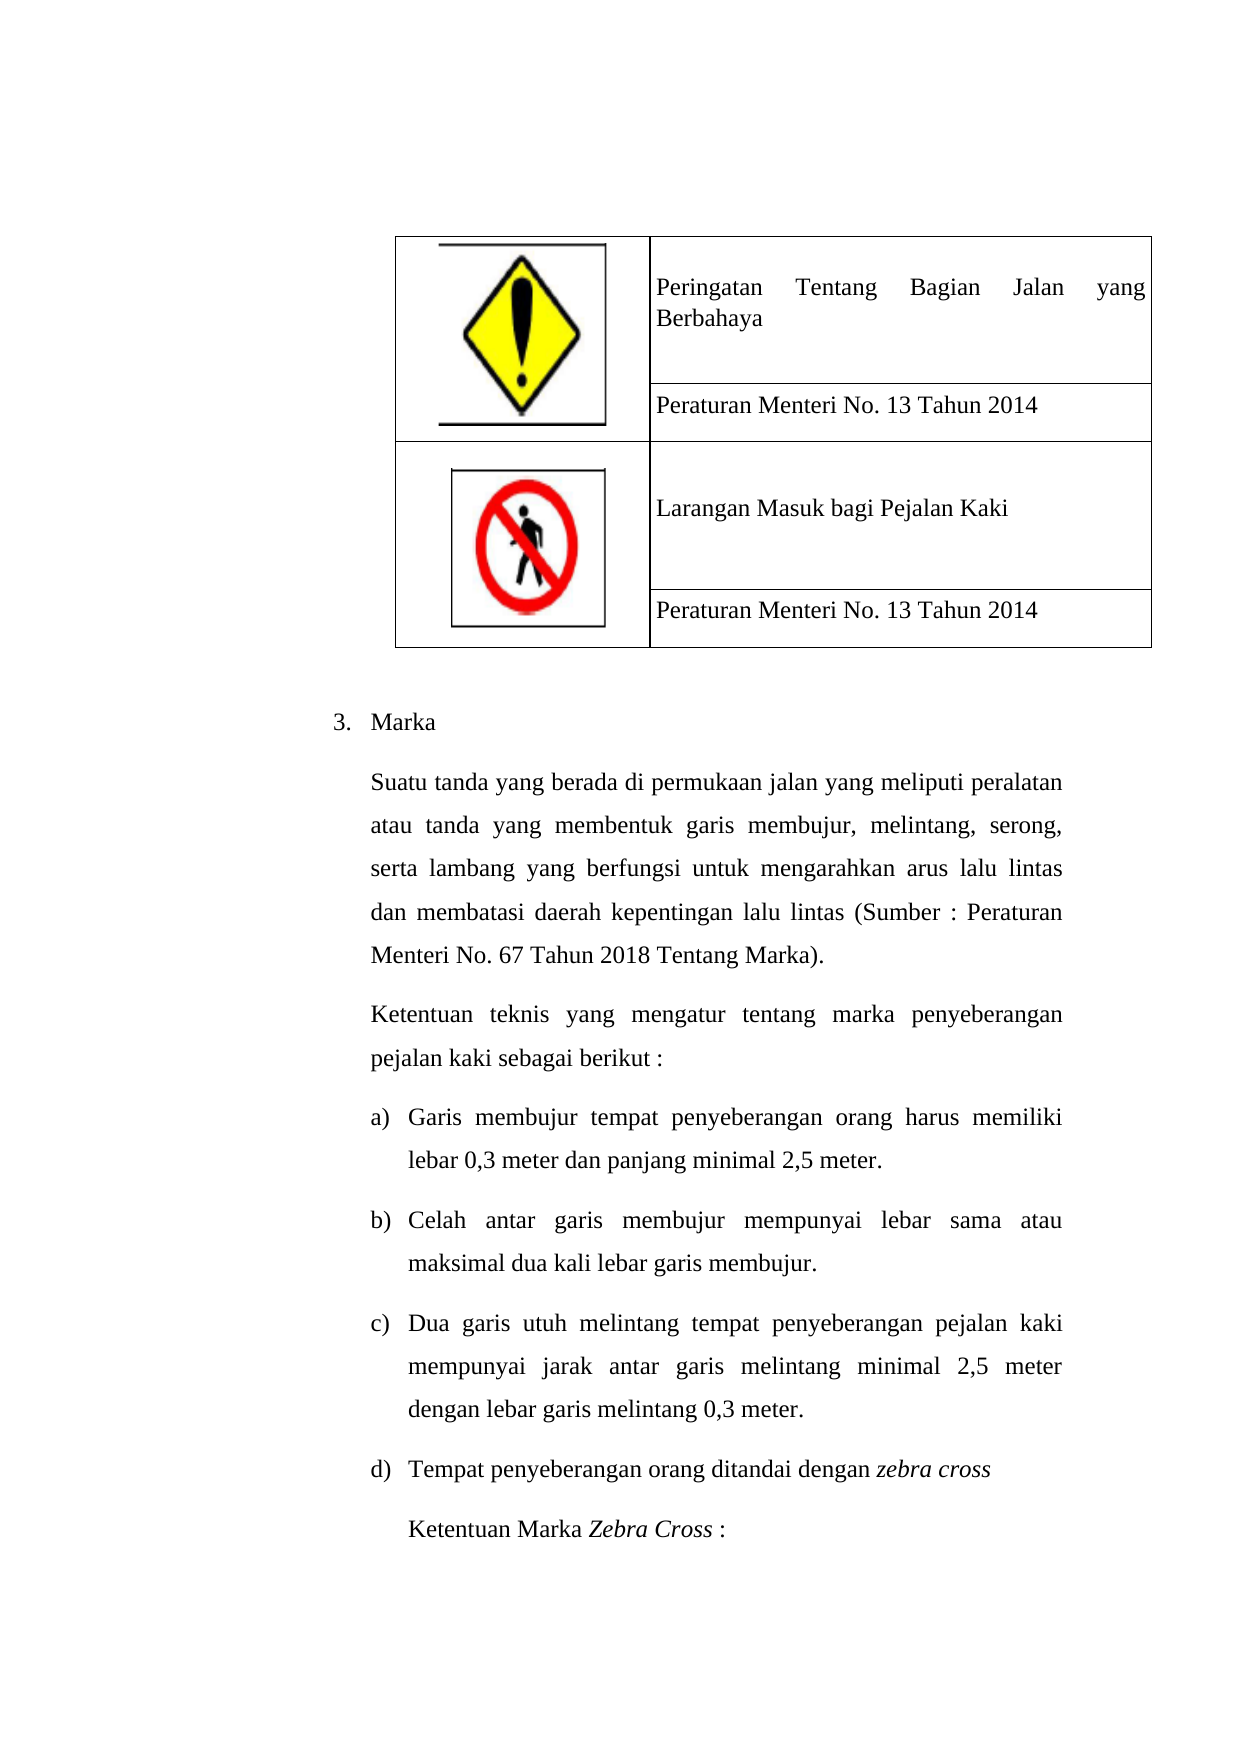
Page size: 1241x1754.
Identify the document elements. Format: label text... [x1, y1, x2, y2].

list Dua garis utuh melintang tempat penyeberangan pejalan kaki mempunyai jarak antar garis melintang minimal 2,5 meter dengan lebar garis melintang 0,3 meter. [370, 1308, 1063, 1423]
list Ketentuan teknis yang mengatur tentang marka penyeberangan pejalan kaki sebagai berikut : [333, 999, 1063, 1071]
picture [438, 243, 607, 426]
table_cell [396, 442, 649, 647]
list Tempat penyeberangan orang ditandai dengan zebra cross [370, 1454, 1063, 1483]
list Marka [333, 707, 1063, 736]
table_cell Larangan Masuk bagi Pejalan Kaki [651, 442, 1151, 589]
list Celah antar garis membujur mempunyai lebar sama atau maksimal dua kali lebar garis membujur. [370, 1205, 1063, 1277]
table_cell Peraturan Menteri No. 13 Tahun 2014 [651, 590, 1151, 647]
list Garis membujur tempat penyeberangan orang harus memiliki lebar 0,3 meter dan panjang minimal 2,5 meter. [370, 1102, 1063, 1174]
list Ketentuan Marka Zebra Cross : [370, 1514, 1063, 1543]
table_cell Peraturan Menteri No. 13 Tahun 2014 [651, 384, 1151, 441]
table_cell [396, 237, 649, 441]
picture [451, 468, 606, 630]
table_cell Peringatan Tentang Bagian Jalan yang Berbahaya [651, 237, 1151, 383]
list Suatu tanda yang berada di permukaan jalan yang meliputi peralatan atau tanda yang membentuk garis membujur, melintang, serong, serta lambang yang berfungsi untuk mengarahkan arus lalu lintas dan membatasi daerah kepentingan lalu lintas (Sumber : Peraturan Menteri No. 67 Tahun 2018 Tentang Marka). [333, 767, 1063, 968]
